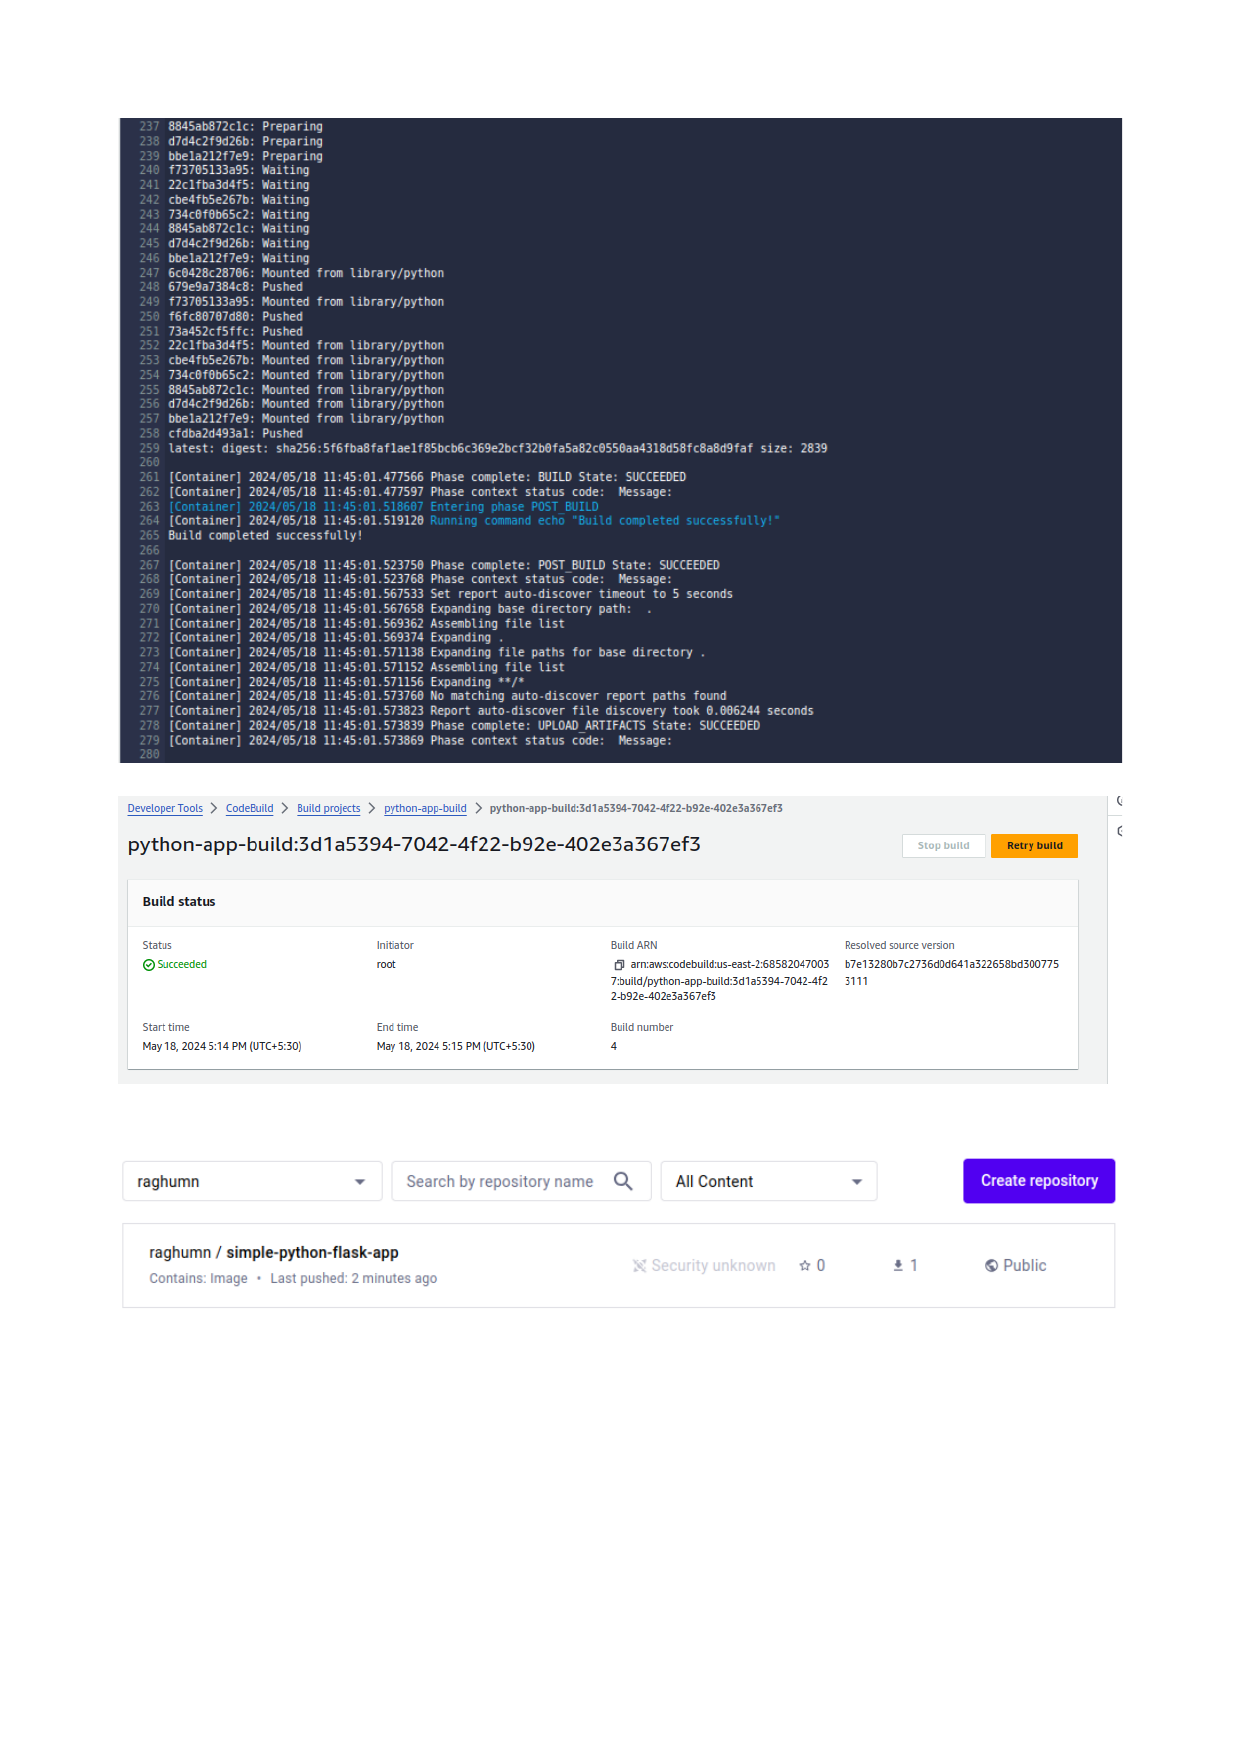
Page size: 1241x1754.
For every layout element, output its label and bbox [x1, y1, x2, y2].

picture [118, 796, 1123, 1084]
picture [118, 1150, 1123, 1319]
picture [118, 118, 1123, 763]
